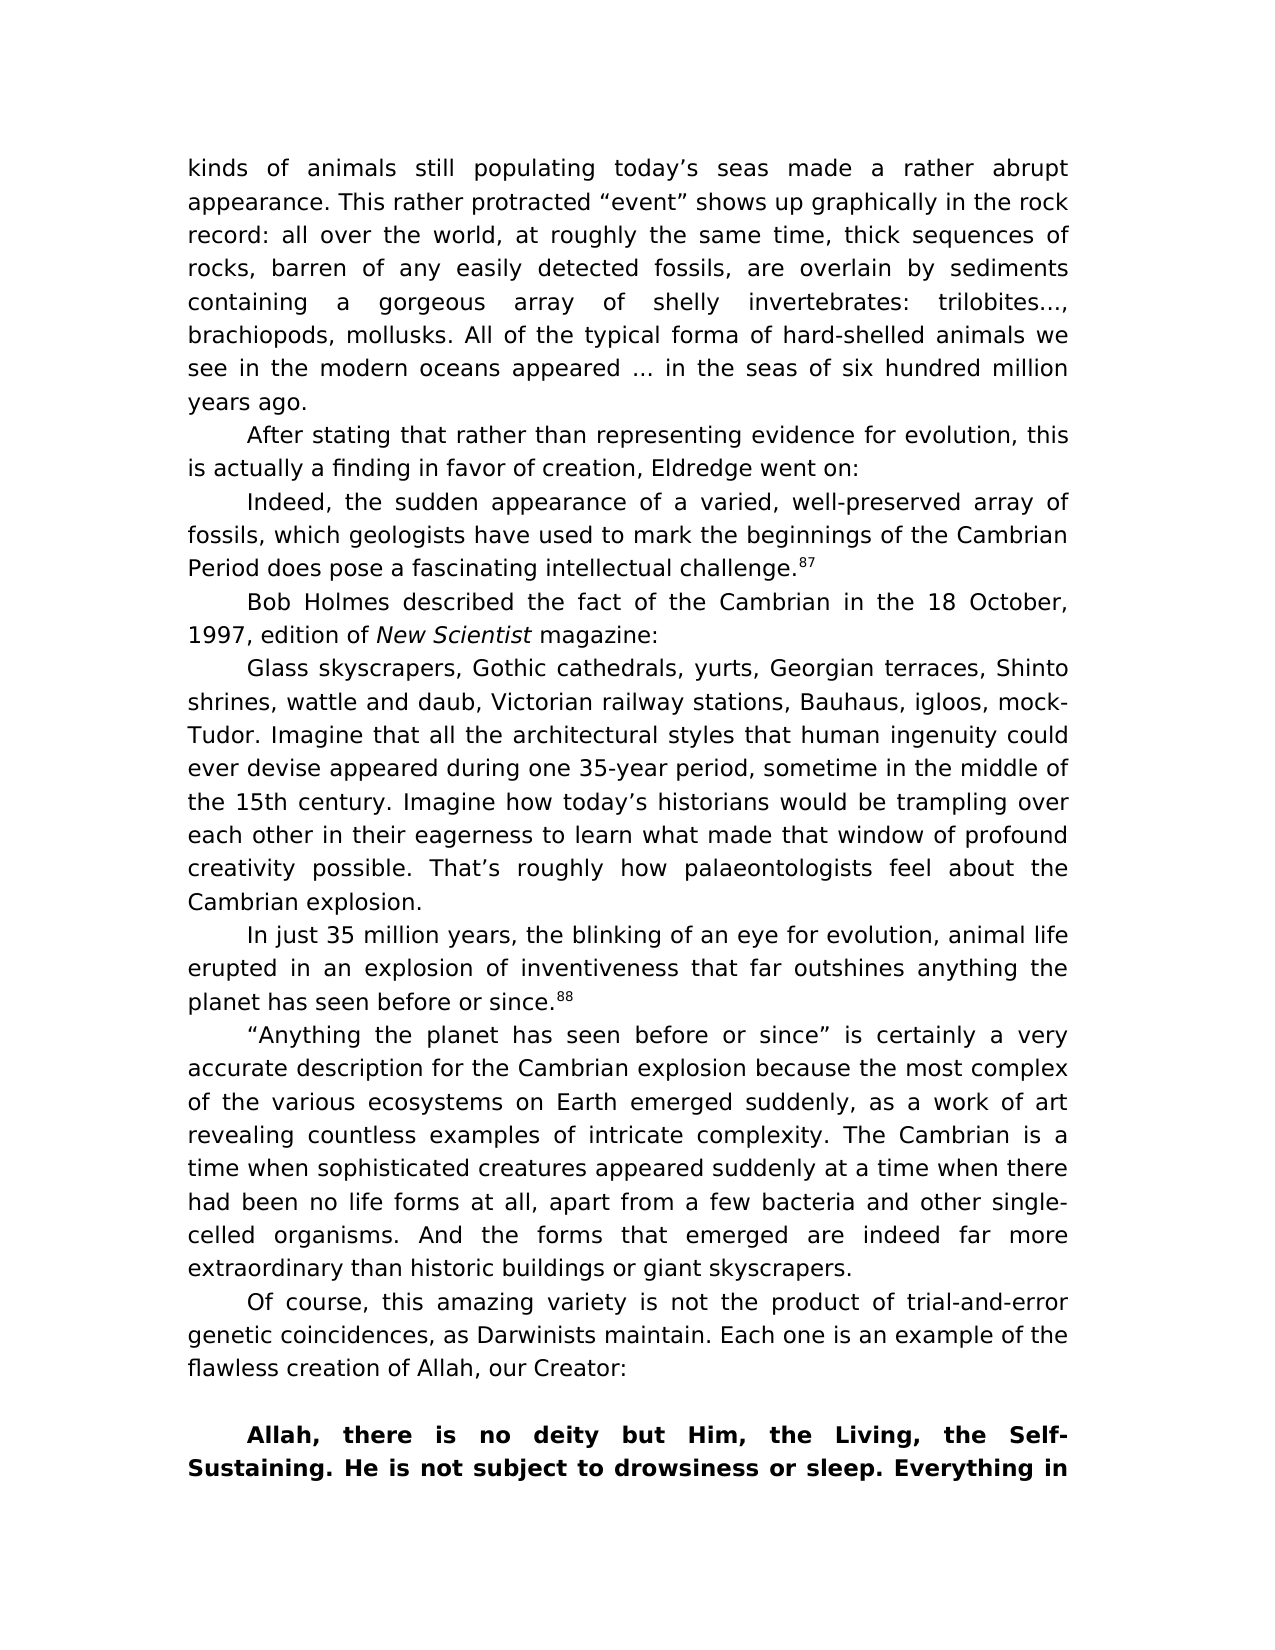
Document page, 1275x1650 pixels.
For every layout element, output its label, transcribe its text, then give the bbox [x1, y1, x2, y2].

text After stating that rather than representing evidence for evolution, this is actually a finding in favor of creation, Eldredge went on: [187, 417, 1070, 483]
text “Anything the planet has seen before or since” is certainly a very accurate description for the Cambrian explosion because the most complex of the various ecosystems on Earth emerged suddenly, as a work of art revealing countless examples of intricate complexity. The Cambrian is a time when sophisticated creatures appeared suddenly at a time when there had been no life forms at all, apart from a few bacteria and other single-celled organisms. And the forms that emerged are indeed far more extraordinary than historic buildings or giant skyscrapers. [187, 1017, 1070, 1283]
text kinds of animals still populating today’s seas made a rather abrupt appearance. This rather protracted “event” shows up graphically in the rock record: all over the world, at roughly the same time, thick sequences of rocks, barren of any easily detected fossils, are overlain by sediments containing a gorgeous array of shelly invertebrates: trilobites..., brachiopods, mollusks. All of the typical forma of hard-shelled animals we see in the modern oceans appeared ... in the seas of six hundred million years ago. [187, 150, 1070, 417]
text Bob Holmes described the fact of the Cambrian in the 18 October, 1997, edition of New Scientist magazine: [187, 583, 1070, 650]
text Allah, there is no deity but Him, the Living, the Self-Sustaining. He is not subject to drowsiness or sleep. Everything in [187, 1417, 1070, 1483]
text Indeed, the sudden appearance of a varied, well-preserved array of fossils, which geologists have used to mark the beginnings of the Cambrian Period does pose a fascinating intellectual challenge.87 [187, 483, 1070, 583]
text Glass skyscrapers, Gothic cathedrals, yurts, Georgian terraces, Shinto shrines, wattle and daub, Victorian railway stations, Bauhaus, igloos, mock-Tudor. Imagine that all the architectural styles that human ingenuity could ever devise appeared during one 35-year period, sometime in the middle of the 15th century. Imagine how today’s historians would be trampling over each other in their eagerness to learn what made that window of profound creativity possible. That’s roughly how palaeontologists feel about the Cambrian explosion. [187, 650, 1070, 917]
text Of course, this amazing variety is not the product of trial-and-error genetic coincidences, as Darwinists maintain. Each one is an example of the flawless creation of Allah, our Creator: [187, 1283, 1070, 1383]
text In just 35 million years, the blinking of an eye for evolution, animal life erupted in an explosion of inventiveness that far outshines anything the planet has seen before or since.88 [187, 917, 1070, 1017]
